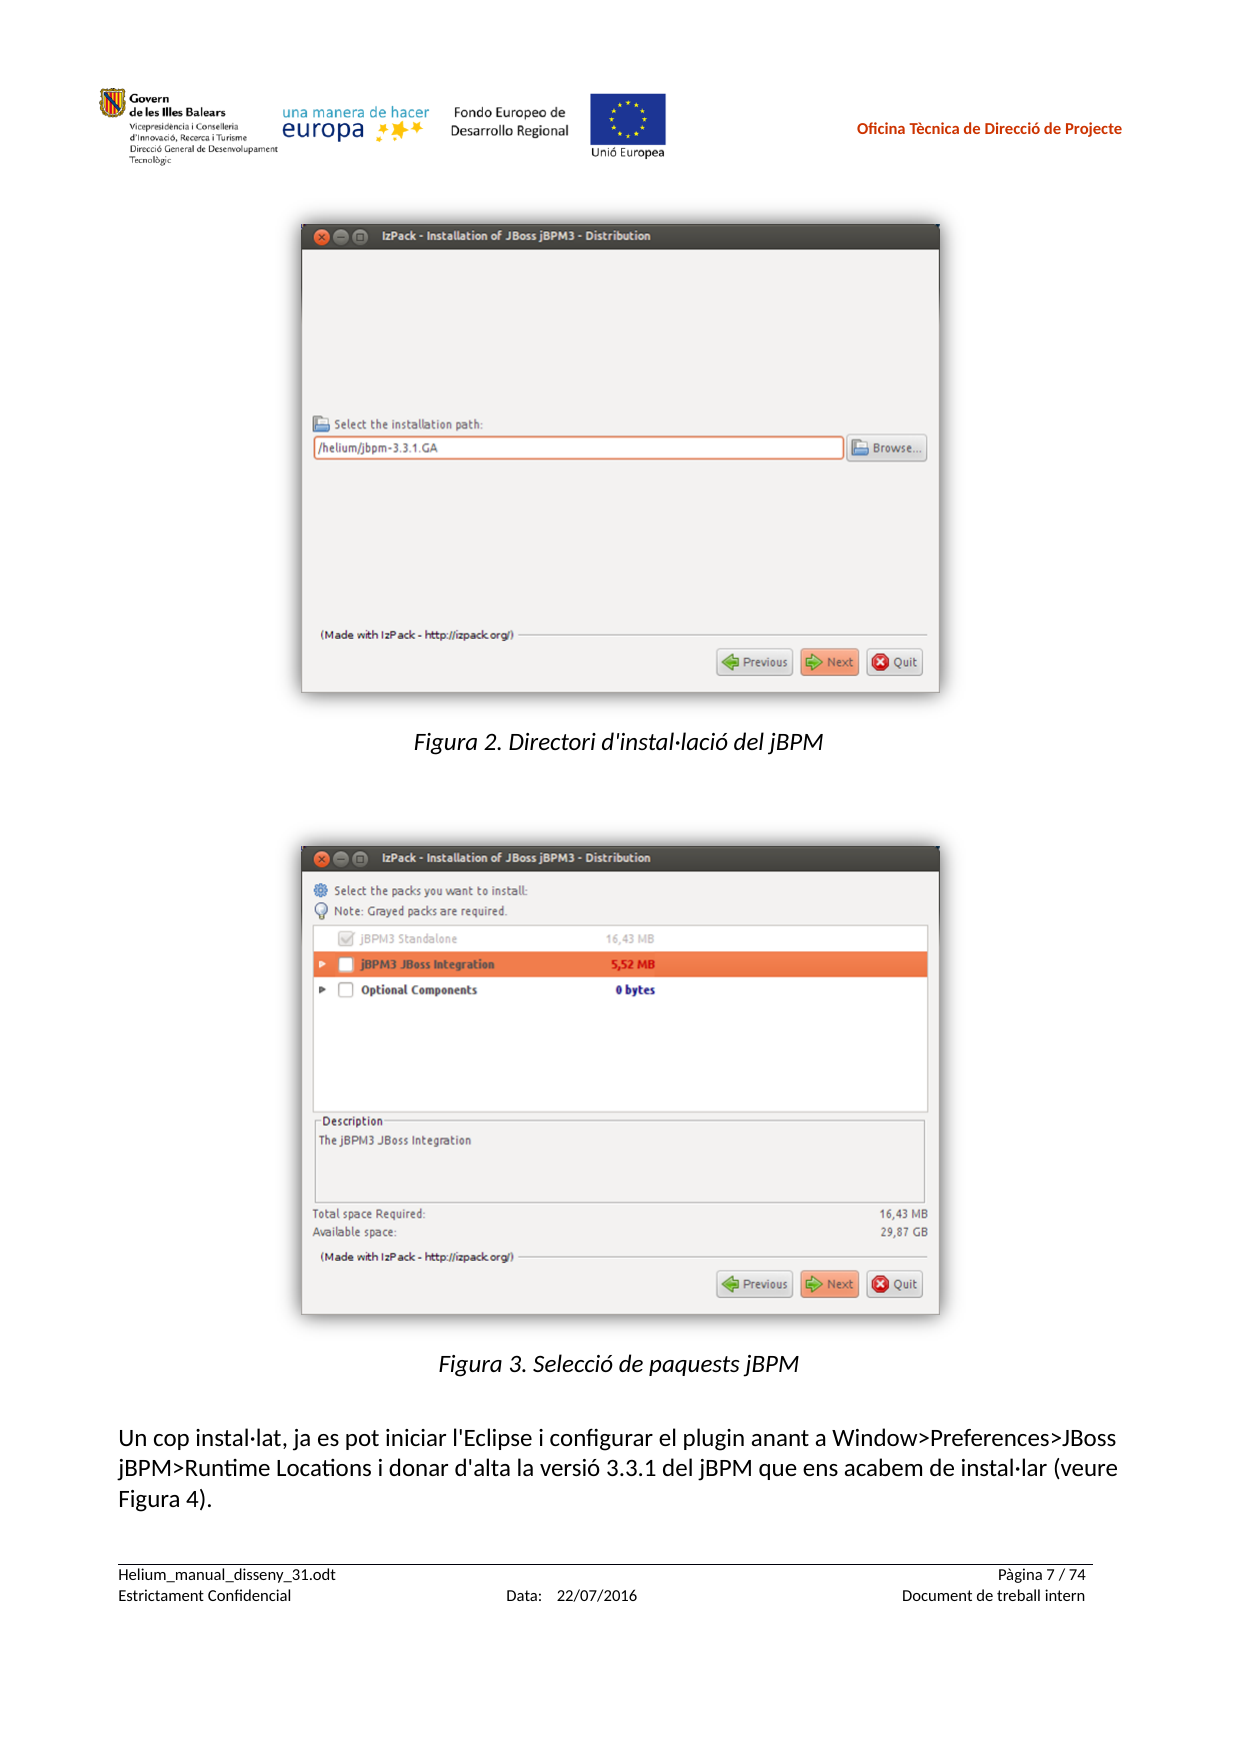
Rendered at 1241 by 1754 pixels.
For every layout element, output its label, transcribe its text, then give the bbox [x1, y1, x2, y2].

text Figura 3. Selecció de paquests jBPM [267, 1349, 973, 1379]
picture [267, 812, 974, 1349]
text Figura 2. Directori d'instal·lació del jBPM [267, 727, 973, 757]
picture [99, 87, 668, 166]
text Un cop instal·lat, ja es pot iniciar l'Eclipse i configurar el plugin anant a Window>Preferences>JBoss jBPM>Runtime Locations i donar d'alta la versió 3.3.1 del jBPM que ens acabem de instal·lar (veure Figura 4). [118, 1422, 1122, 1513]
picture [267, 190, 974, 727]
